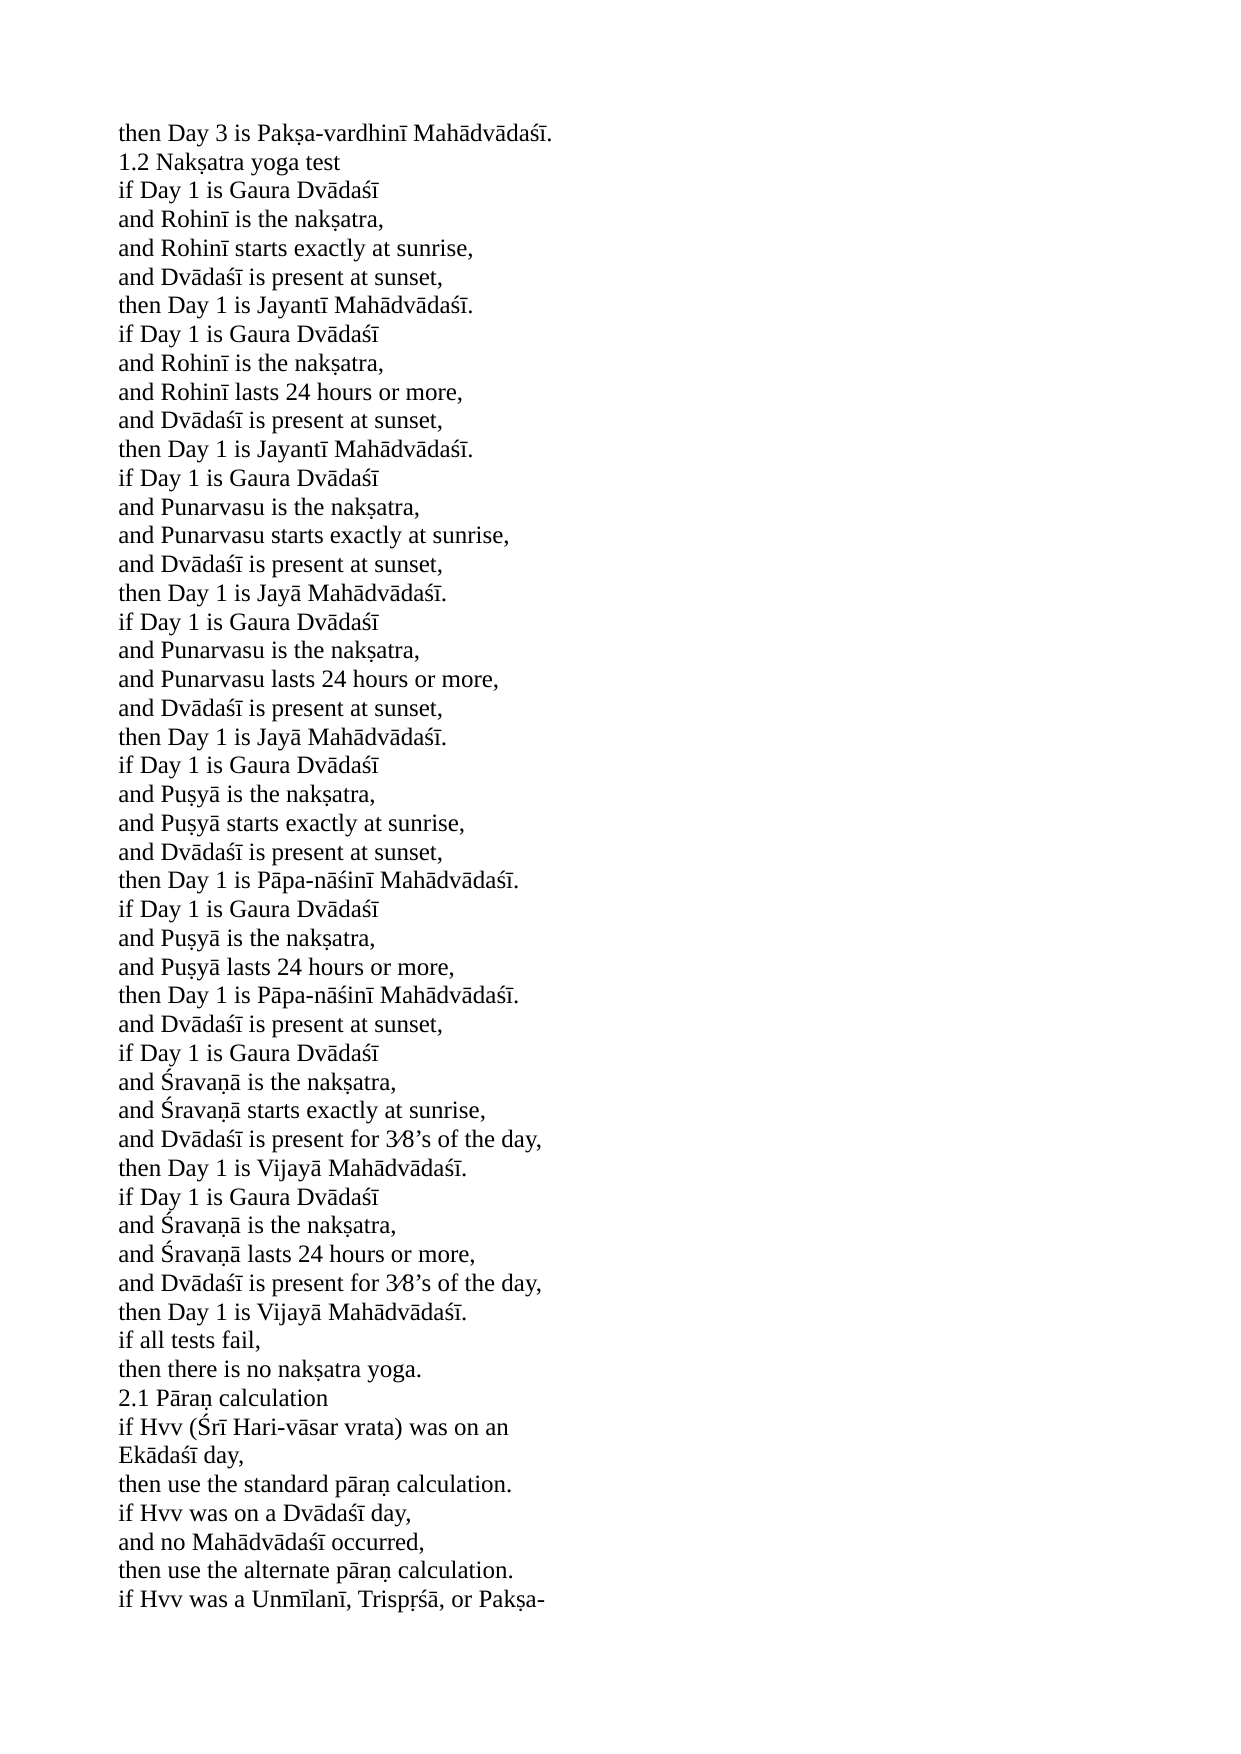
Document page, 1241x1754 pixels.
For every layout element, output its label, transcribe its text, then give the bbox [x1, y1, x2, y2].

text and Puṣyā lasts 24 hours or more, [118, 952, 1122, 981]
text and Puṣyā is the nakṣatra, [118, 923, 1122, 952]
text then there is no nakṣatra yoga. [118, 1354, 1122, 1383]
text if Day 1 is Gaura Dvādaśī [118, 751, 1122, 779]
text then Day 1 is Jayā Mahādvādaśī. [118, 722, 1122, 751]
text and no Mahādvādaśī occurred, [118, 1527, 1122, 1556]
text then Day 1 is Pāpa-nāśinī Mahādvādaśī. [118, 866, 1122, 894]
text and Dvādaśī is present for 3⁄8’s of the day, [118, 1268, 1122, 1297]
text then use the standard pāraṇ calculation. [118, 1469, 1122, 1498]
text and Śravaṇā is the nakṣatra, [118, 1067, 1122, 1096]
text then Day 1 is Pāpa-nāśinī Mahādvādaśī. [118, 981, 1122, 1009]
text and Dvādaśī is present at sunset, [118, 693, 1122, 722]
text and Punarvasu is the nakṣatra, [118, 492, 1122, 521]
text and Dvādaśī is present at sunset, [118, 406, 1122, 434]
text then use the alternate pāraṇ calculation. [118, 1556, 1122, 1584]
text and Puṣyā starts exactly at sunrise, [118, 808, 1122, 837]
text and Dvādaśī is present at sunset, [118, 549, 1122, 578]
text and Dvādaśī is present at sunset, [118, 1009, 1122, 1038]
text if all tests fail, [118, 1326, 1122, 1354]
text then Day 1 is Jayantī Mahādvādaśī. [118, 434, 1122, 463]
text and Rohinī is the nakṣatra, [118, 204, 1122, 233]
text then Day 1 is Vijayā Mahādvādaśī. [118, 1153, 1122, 1182]
text if Day 1 is Gaura Dvādaśī [118, 176, 1122, 204]
text then Day 1 is Jayā Mahādvādaśī. [118, 578, 1122, 607]
text and Puṣyā is the nakṣatra, [118, 779, 1122, 808]
text and Dvādaśī is present at sunset, [118, 837, 1122, 866]
text then Day 1 is Vijayā Mahādvādaśī. [118, 1297, 1122, 1326]
text if Hvv was a Unmīlanī, Trispṛśā, or Pakṣa- [118, 1584, 1122, 1613]
text and Dvādaśī is present for 3⁄8’s of the day, [118, 1124, 1122, 1153]
text and Rohinī is the nakṣatra, [118, 348, 1122, 377]
text then Day 3 is Pakṣa-vardhinī Mahādvādaśī. [118, 118, 1122, 147]
text if Hvv was on a Dvādaśī day, [118, 1498, 1122, 1527]
text and Dvādaśī is present at sunset, [118, 262, 1122, 291]
text and Śravaṇā lasts 24 hours or more, [118, 1239, 1122, 1268]
text if Day 1 is Gaura Dvādaśī [118, 1038, 1122, 1067]
text and Punarvasu starts exactly at sunrise, [118, 521, 1122, 549]
text and Śravaṇā starts exactly at sunrise, [118, 1096, 1122, 1124]
text if Day 1 is Gaura Dvādaśī [118, 894, 1122, 923]
text and Rohinī starts exactly at sunrise, [118, 233, 1122, 262]
text 2.1 Pāraṇ calculation [118, 1383, 1122, 1412]
text and Śravaṇā is the nakṣatra, [118, 1211, 1122, 1239]
text if Hvv (Śrī Hari-vāsar vrata) was on an [118, 1412, 1122, 1441]
text if Day 1 is Gaura Dvādaśī [118, 319, 1122, 348]
text if Day 1 is Gaura Dvādaśī [118, 1182, 1122, 1211]
text then Day 1 is Jayantī Mahādvādaśī. [118, 291, 1122, 319]
text 1.2 Nakṣatra yoga test [118, 147, 1122, 176]
text if Day 1 is Gaura Dvādaśī [118, 607, 1122, 636]
text and Rohinī lasts 24 hours or more, [118, 377, 1122, 406]
text Ekādaśī day, [118, 1441, 1122, 1469]
text and Punarvasu is the nakṣatra, [118, 636, 1122, 664]
text if Day 1 is Gaura Dvādaśī [118, 463, 1122, 492]
text and Punarvasu lasts 24 hours or more, [118, 664, 1122, 693]
